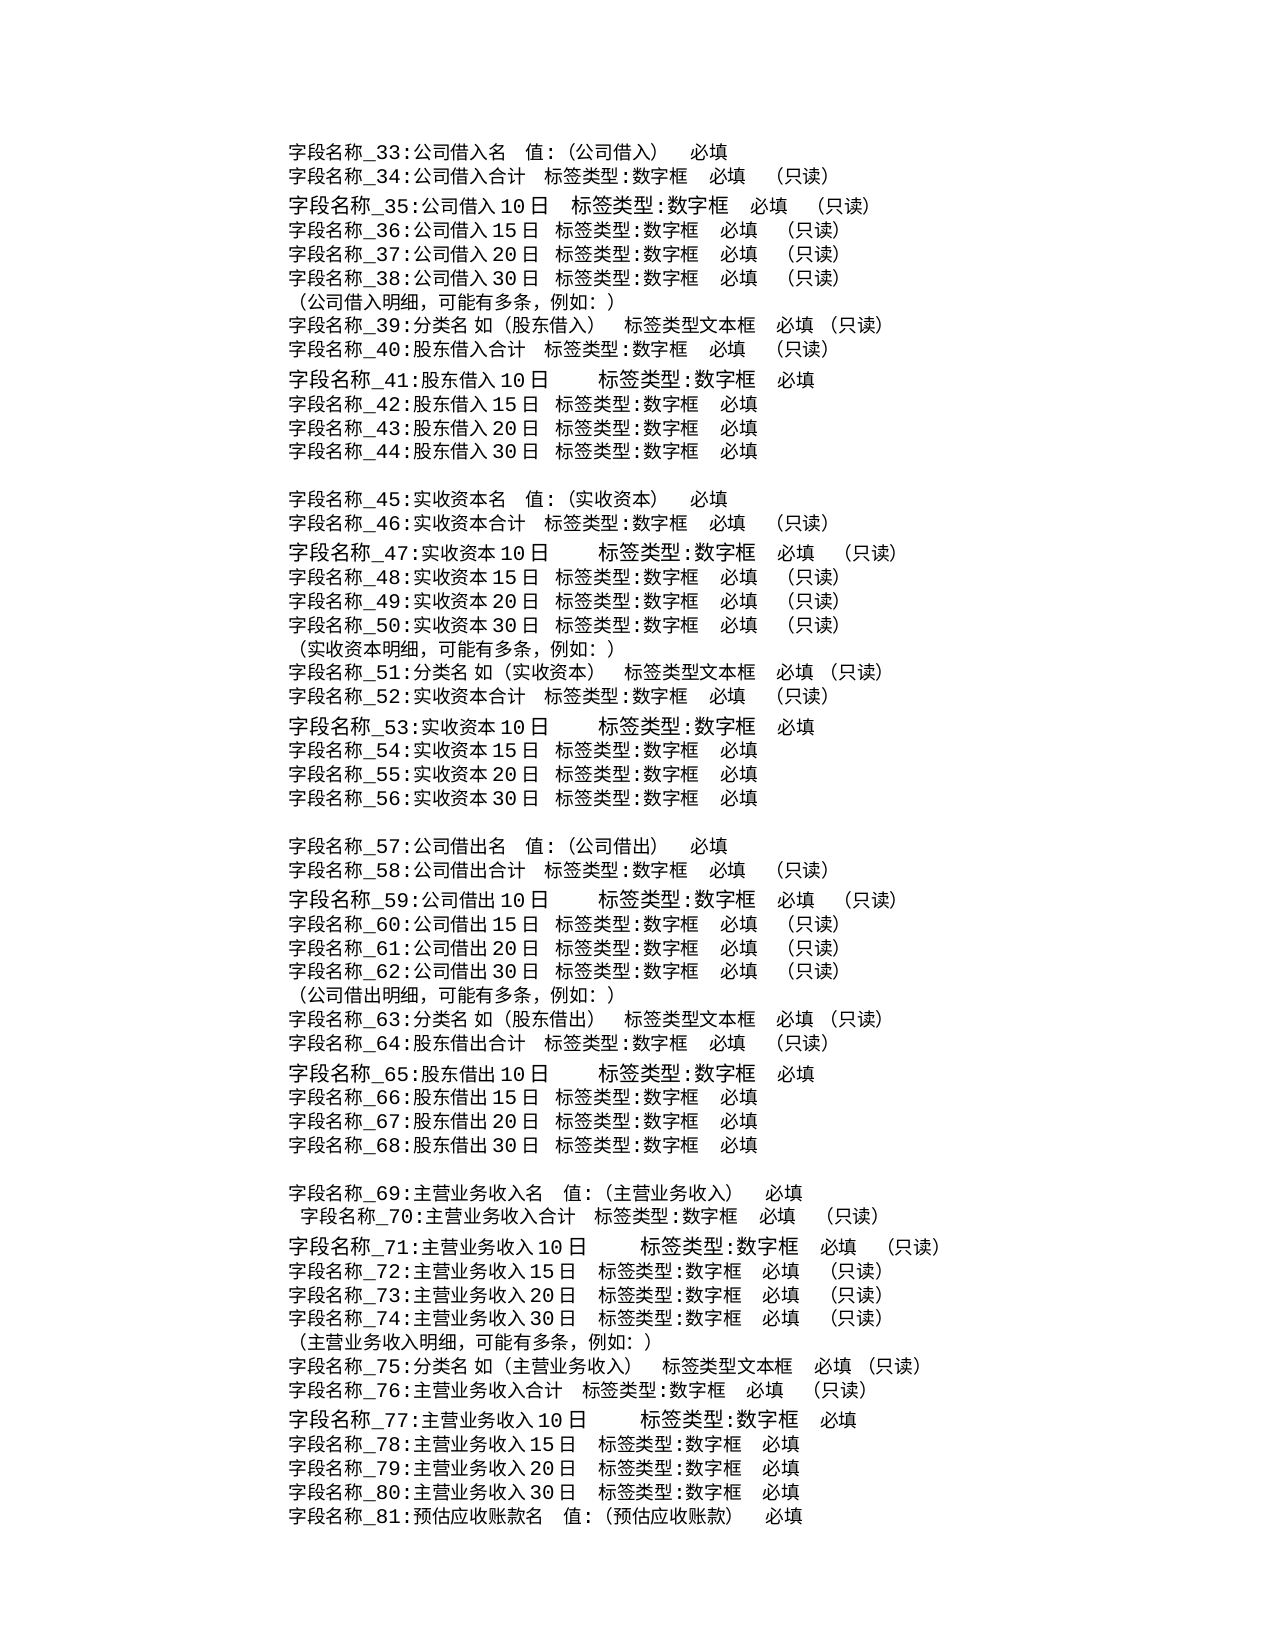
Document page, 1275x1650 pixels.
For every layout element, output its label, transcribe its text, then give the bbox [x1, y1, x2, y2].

text 字段名称_45:实收资本名 值:（实收资本） 必填 [118, 489, 1157, 512]
text 字段名称_69:主营业务收入名 值:（主营业务收入） 必填 [118, 1182, 1157, 1206]
text 字段名称_39:分类名 如（股东借入） 标签类型文本框 必填 （只读） [118, 315, 1157, 339]
text 字段名称_49:实收资本20日 标签类型:数字框 必填 （只读） [118, 591, 1157, 614]
text 字段名称_51:分类名 如（实收资本） 标签类型文本框 必填 （只读） [118, 662, 1157, 686]
text 字段名称_55:实收资本20日 标签类型:数字框 必填 [118, 764, 1157, 788]
text 字段名称_79:主营业务收入20日 标签类型:数字框 必填 [118, 1458, 1157, 1482]
text （主营业务收入明细，可能有多条，例如：） [118, 1332, 1157, 1356]
text 字段名称_75:分类名 如（主营业务收入） 标签类型文本框 必填 （只读） [118, 1356, 1157, 1380]
text 字段名称_57:公司借出名 值:（公司借出） 必填 [118, 836, 1157, 859]
text 字段名称_76:主营业务收入合计 标签类型:数字框 必填 （只读） [118, 1380, 1157, 1404]
text 字段名称_58:公司借出合计 标签类型:数字框 必填 （只读） [118, 859, 1157, 883]
text 字段名称_65:股东借出10日 标签类型:数字框 必填 [118, 1057, 1157, 1087]
text 字段名称_40:股东借入合计 标签类型:数字框 必填 （只读） [118, 339, 1157, 363]
text 字段名称_61:公司借出20日 标签类型:数字框 必填 （只读） [118, 937, 1157, 961]
text 字段名称_74:主营业务收入30日 标签类型:数字框 必填 （只读） [118, 1308, 1157, 1332]
text 字段名称_53:实收资本10日 标签类型:数字框 必填 [118, 710, 1157, 740]
text 字段名称_34:公司借入合计 标签类型:数字框 必填 （只读） [118, 166, 1157, 189]
text 字段名称_78:主营业务收入15日 标签类型:数字框 必填 [118, 1434, 1157, 1458]
text 字段名称_54:实收资本15日 标签类型:数字框 必填 [118, 740, 1157, 764]
text 字段名称_77:主营业务收入10日 标签类型:数字框 必填 [118, 1404, 1157, 1434]
text 字段名称_60:公司借出15日 标签类型:数字框 必填 （只读） [118, 914, 1157, 937]
text 字段名称_35:公司借入10日 标签类型:数字框 必填 （只读） [118, 189, 1157, 220]
text 字段名称_33:公司借入名 值:（公司借入） 必填 [118, 142, 1157, 166]
text 字段名称_59:公司借出10日 标签类型:数字框 必填 （只读） [118, 883, 1157, 914]
text （公司借入明细，可能有多条，例如：） [118, 291, 1157, 315]
text 字段名称_64:股东借出合计 标签类型:数字框 必填 （只读） [118, 1033, 1157, 1057]
text 字段名称_46:实收资本合计 标签类型:数字框 必填 （只读） [118, 512, 1157, 536]
text 字段名称_62:公司借出30日 标签类型:数字框 必填 （只读） [118, 961, 1157, 985]
text 字段名称_66:股东借出15日 标签类型:数字框 必填 [118, 1087, 1157, 1111]
text 字段名称_67:股东借出20日 标签类型:数字框 必填 [118, 1111, 1157, 1135]
text （实收资本明细，可能有多条，例如：） [118, 638, 1157, 662]
text 字段名称_48:实收资本15日 标签类型:数字框 必填 （只读） [118, 567, 1157, 591]
text 字段名称_68:股东借出30日 标签类型:数字框 必填 [118, 1135, 1157, 1159]
text 字段名称_73:主营业务收入20日 标签类型:数字框 必填 （只读） [118, 1284, 1157, 1308]
text 字段名称_37:公司借入20日 标签类型:数字框 必填 （只读） [118, 244, 1157, 268]
text 字段名称_63:分类名 如（股东借出） 标签类型文本框 必填 （只读） [118, 1009, 1157, 1033]
text 字段名称_44:股东借入30日 标签类型:数字框 必填 [118, 441, 1157, 465]
text 字段名称_36:公司借入15日 标签类型:数字框 必填 （只读） [118, 220, 1157, 244]
text 字段名称_52:实收资本合计 标签类型:数字框 必填 （只读） [118, 686, 1157, 710]
text （公司借出明细，可能有多条，例如：） [118, 985, 1157, 1009]
text 字段名称_47:实收资本10日 标签类型:数字框 必填 （只读） [118, 536, 1157, 567]
text 字段名称_70:主营业务收入合计 标签类型:数字框 必填 （只读） [118, 1206, 1157, 1230]
text 字段名称_50:实收资本30日 标签类型:数字框 必填 （只读） [118, 614, 1157, 638]
text 字段名称_41:股东借入10日 标签类型:数字框 必填 [118, 363, 1157, 393]
text 字段名称_38:公司借入30日 标签类型:数字框 必填 （只读） [118, 268, 1157, 291]
text 字段名称_42:股东借入15日 标签类型:数字框 必填 [118, 393, 1157, 417]
text 字段名称_43:股东借入20日 标签类型:数字框 必填 [118, 417, 1157, 441]
text 字段名称_71:主营业务收入10日 标签类型:数字框 必填 （只读） [118, 1230, 1157, 1261]
text 字段名称_80:主营业务收入30日 标签类型:数字框 必填 [118, 1482, 1157, 1506]
text 字段名称_56:实收资本30日 标签类型:数字框 必填 [118, 788, 1157, 812]
text 字段名称_81:预估应收账款名 值:（预估应收账款） 必填 [118, 1506, 1157, 1529]
text 字段名称_72:主营业务收入15日 标签类型:数字框 必填 （只读） [118, 1261, 1157, 1284]
